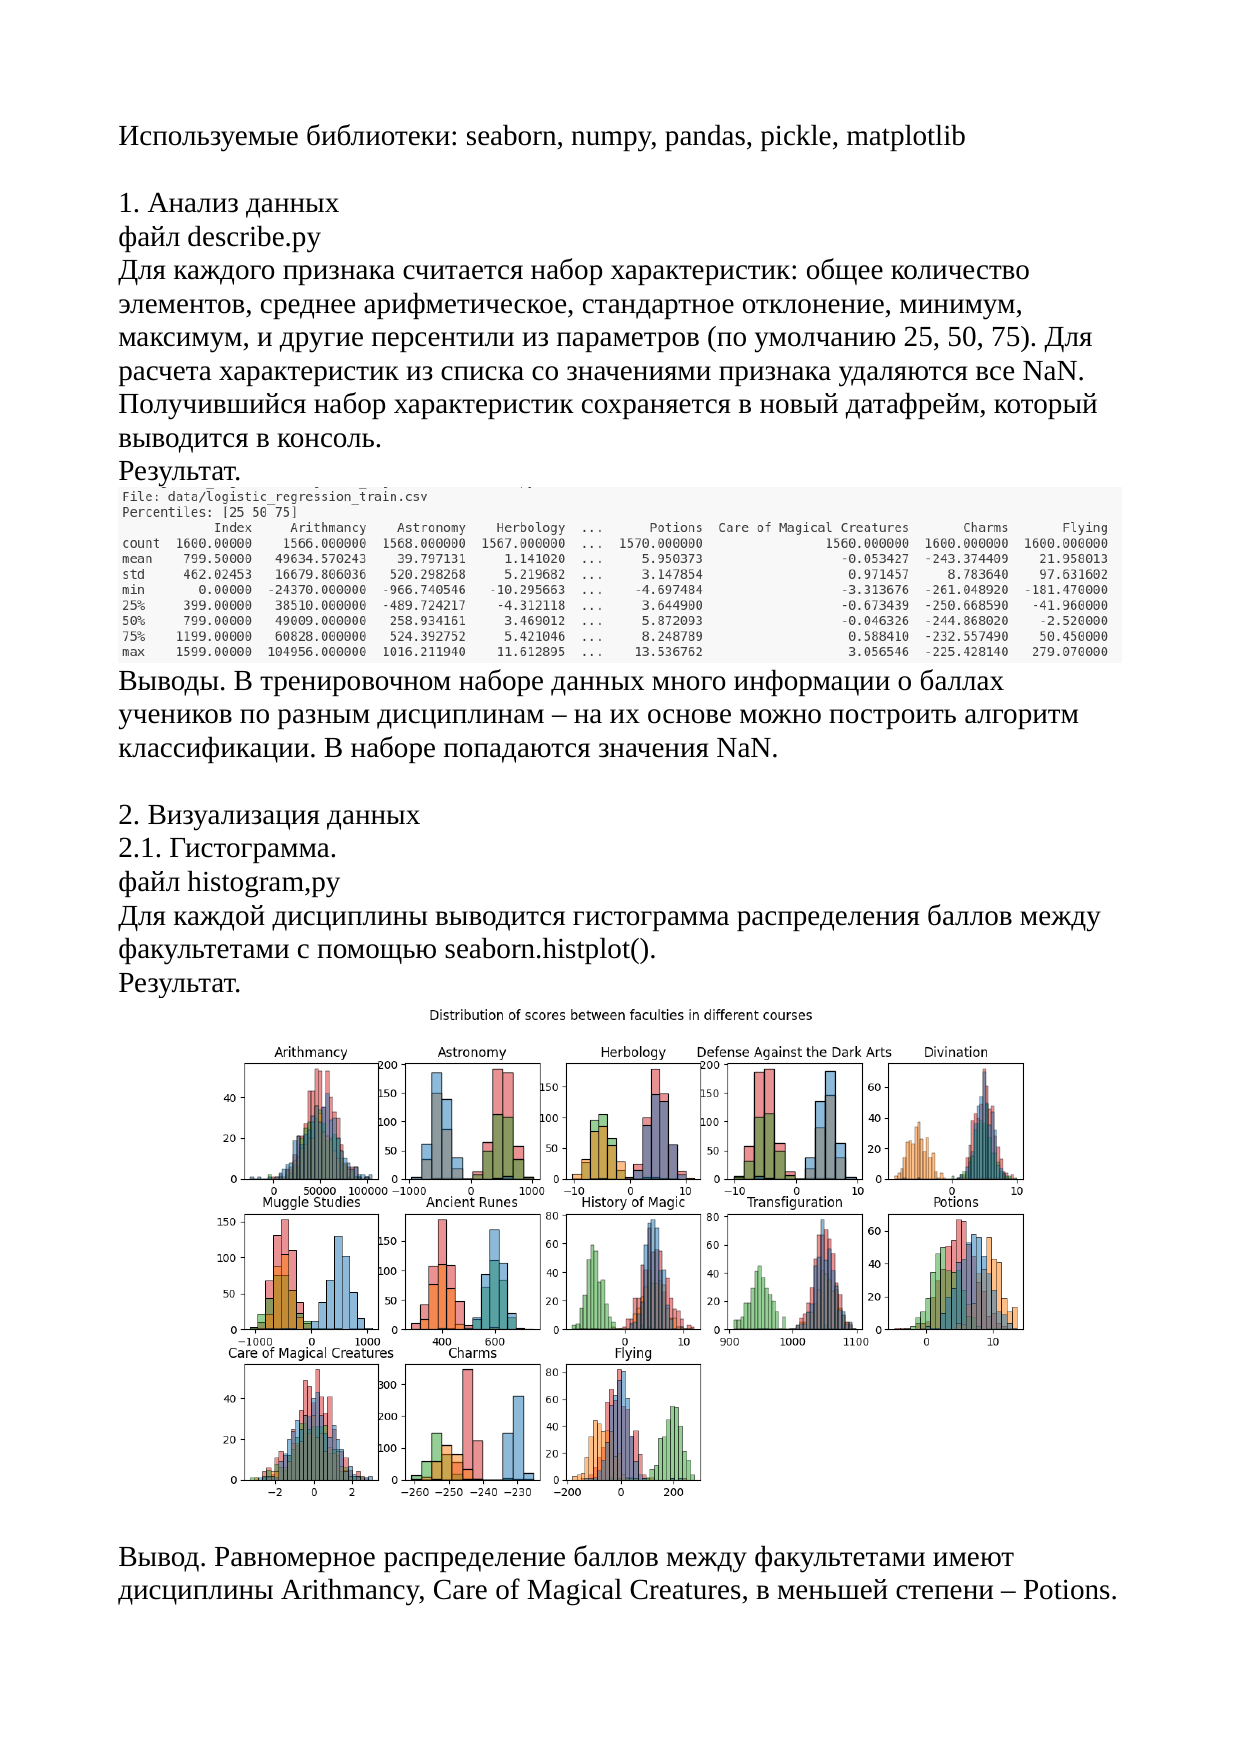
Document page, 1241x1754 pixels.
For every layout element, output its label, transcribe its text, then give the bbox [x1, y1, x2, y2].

text файл histogram,py [118, 864, 1122, 898]
text Для каждой дисциплины выводится гистограмма распределения баллов между факультетами с помощью seaborn.histplot(). [118, 898, 1122, 965]
text файл describe.py [118, 219, 1122, 252]
text 2. Визуализация данных [118, 797, 1122, 831]
text 2.1. Гистограмма. [118, 831, 1122, 864]
text Результат. [118, 453, 1122, 487]
text Получившийся набор характеристик сохраняется в новый датафрейм, который выводится в консоль. [118, 386, 1122, 453]
text 1. Анализ данных [118, 185, 1122, 219]
text Используемые библиотеки: seaborn, numpy, pandas, pickle, matplotlib [118, 118, 1122, 152]
text Для каждого признака считается набор характеристик: общее количество элементов, среднее арифметическое, стандартное отклонение, минимум, максимум, и другие персентили из параметров (по умолчанию 25, 50, 75). Для расчета характеристик из списка со значениями признака удаляются все NaN. [118, 252, 1122, 386]
picture [118, 487, 1123, 663]
text Результат. [118, 965, 1122, 998]
picture [118, 998, 1123, 1539]
text Вывод. Равномерное распределение баллов между факультетами имеют дисциплины Arithmancy, Care of Magical Creatures, в меньшей степени – Potions. [118, 1539, 1122, 1606]
text Выводы. В тренировочном наборе данных много информации о баллах учеников по разным дисциплинам – на их основе можно построить алгоритм классификации. В наборе попадаются значения NaN. [118, 663, 1122, 763]
